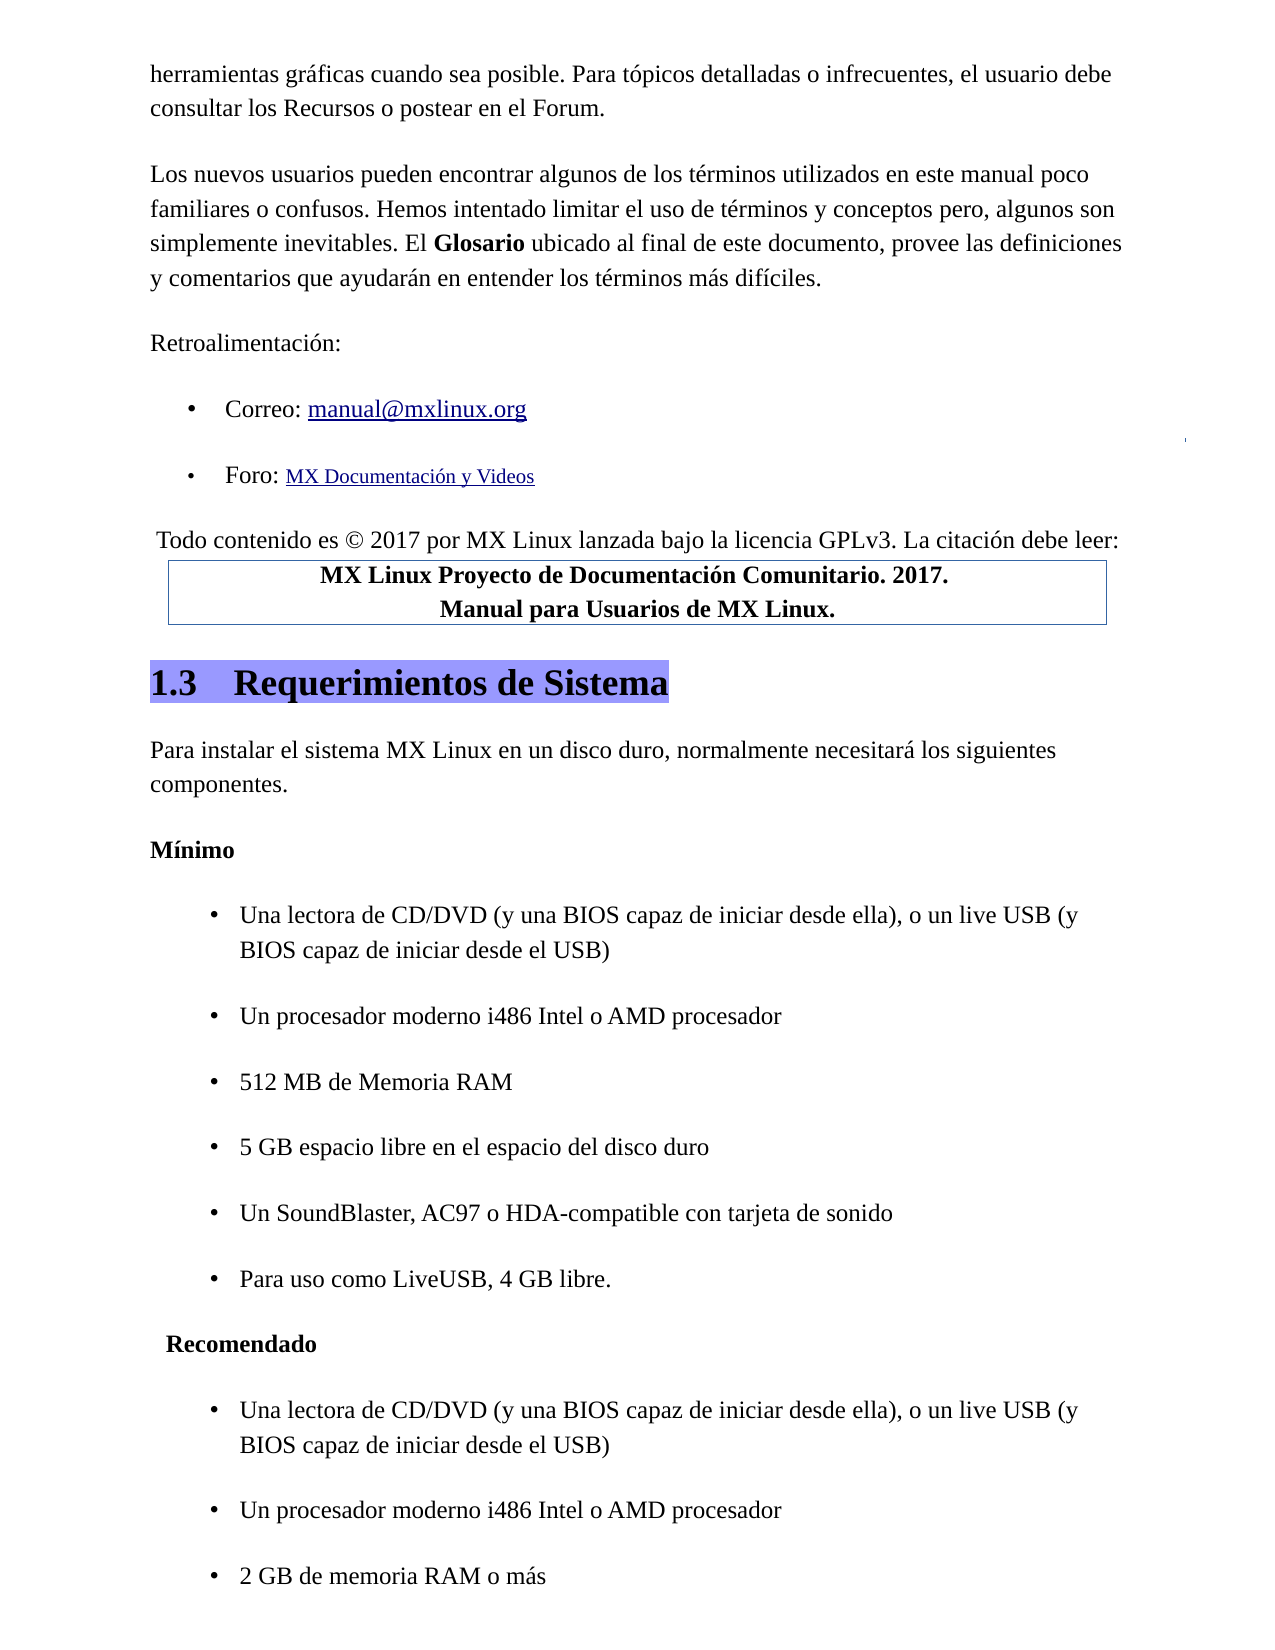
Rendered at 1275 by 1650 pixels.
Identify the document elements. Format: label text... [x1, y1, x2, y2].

list Para uso como LiveUSB, 4 GB libre. [210, 1264, 1109, 1292]
list Un SoundBlaster, AC97 o HDA-compatible con tarjeta de sonido [210, 1198, 1109, 1227]
text Para instalar el sistema MX Linux en un disco duro, normalmente necesitará los siguientes componentes. [150, 735, 1110, 798]
text Retroalimentación: [150, 328, 1125, 357]
list Una lectora de CD/DVD (y una BIOS capaz de iniciar desde ella), o un live USB (y BIOS capaz de iniciar desde el USB) [210, 1395, 1109, 1458]
list Correo: manual@mxlinux.org [187, 394, 1125, 423]
text Los nuevos usuarios pueden encontrar algunos de los términos utilizados en este manual poco familiares o confusos. Hemos intentado limitar el uso de términos y conceptos pero, algunos son simplemente inevitables. El Glosario ubicado al final de este documento, provee las definiciones y comentarios que ayudarán en entender los términos más difíciles. [150, 159, 1125, 291]
list Un procesador moderno i486 Intel o AMD procesador [210, 1495, 1109, 1524]
list 5 GB espacio libre en el espacio del disco duro [210, 1132, 1109, 1161]
list Un procesador moderno i486 Intel o AMD procesador [210, 1001, 1109, 1029]
list Una lectora de CD/DVD (y una BIOS capaz de iniciar desde ella), o un live USB (y BIOS capaz de iniciar desde el USB) [210, 901, 1109, 964]
list Foro: MX Documentación y Videos [187, 460, 1125, 489]
subtitle 1.3 Requerimientos de Sistema [669, 660, 1110, 703]
list 2 GB de memoria RAM o más [210, 1561, 1109, 1590]
list 512 MB de Memoria RAM [210, 1067, 1109, 1095]
text herramientas gráficas cuando sea posible. Para tópicos detalladas o infrecuentes, el usuario debe consultar los Recursos o postear en el Forum. [150, 59, 1125, 122]
text Mínimo [150, 835, 1125, 864]
text Todo contenido es © 2017 por MX Linux lanzada bajo la licencia GPLv3. La citación debe leer: MX Linux Proyecto de Documentación Comunitario. 2017. Manual para Usuarios de MX Linux. [150, 526, 1125, 623]
text Recomendado [166, 1329, 1109, 1358]
